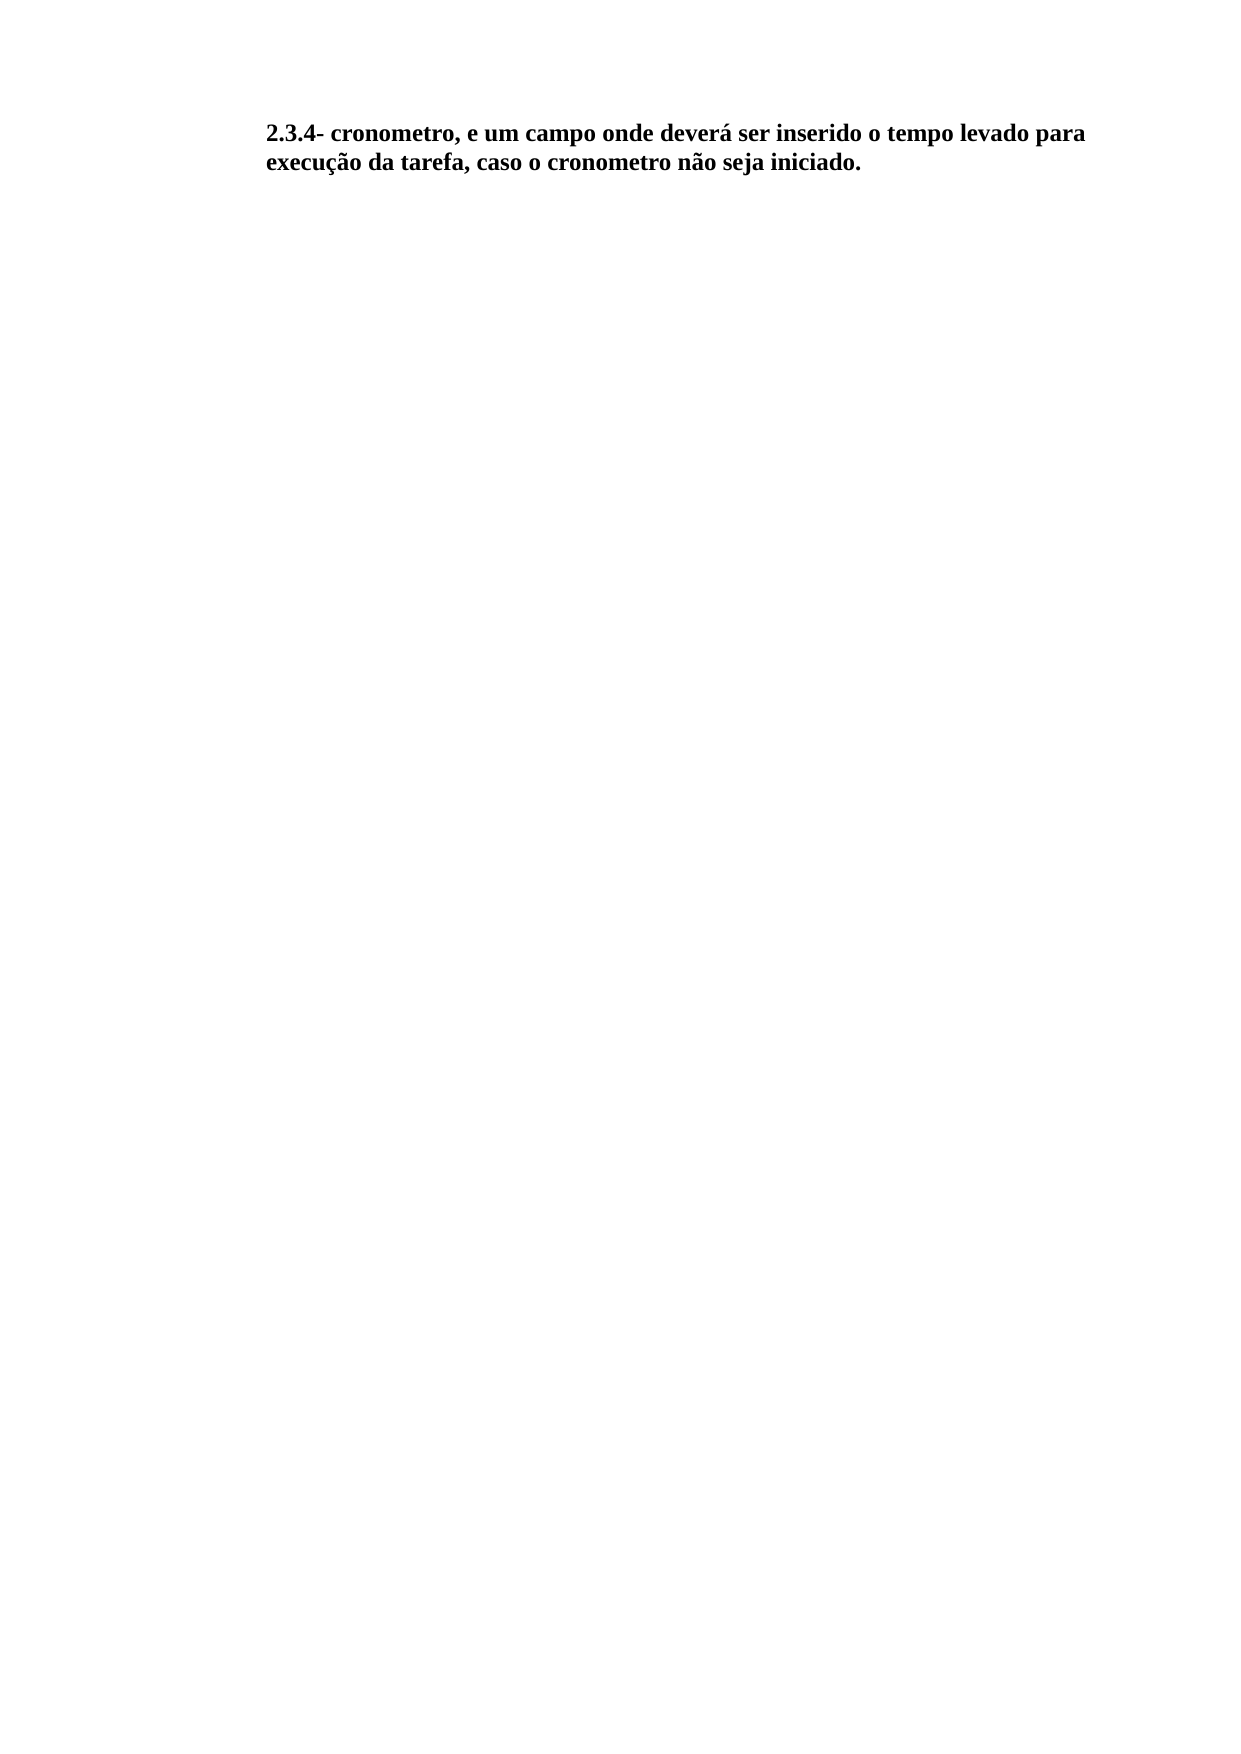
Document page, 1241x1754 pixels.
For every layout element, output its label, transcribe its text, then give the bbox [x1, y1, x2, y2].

text 2.3.4- cronometro, e um campo onde deverá ser inserido o tempo levado para execução da tarefa, caso o cronometro não seja iniciado. [118, 118, 1122, 176]
